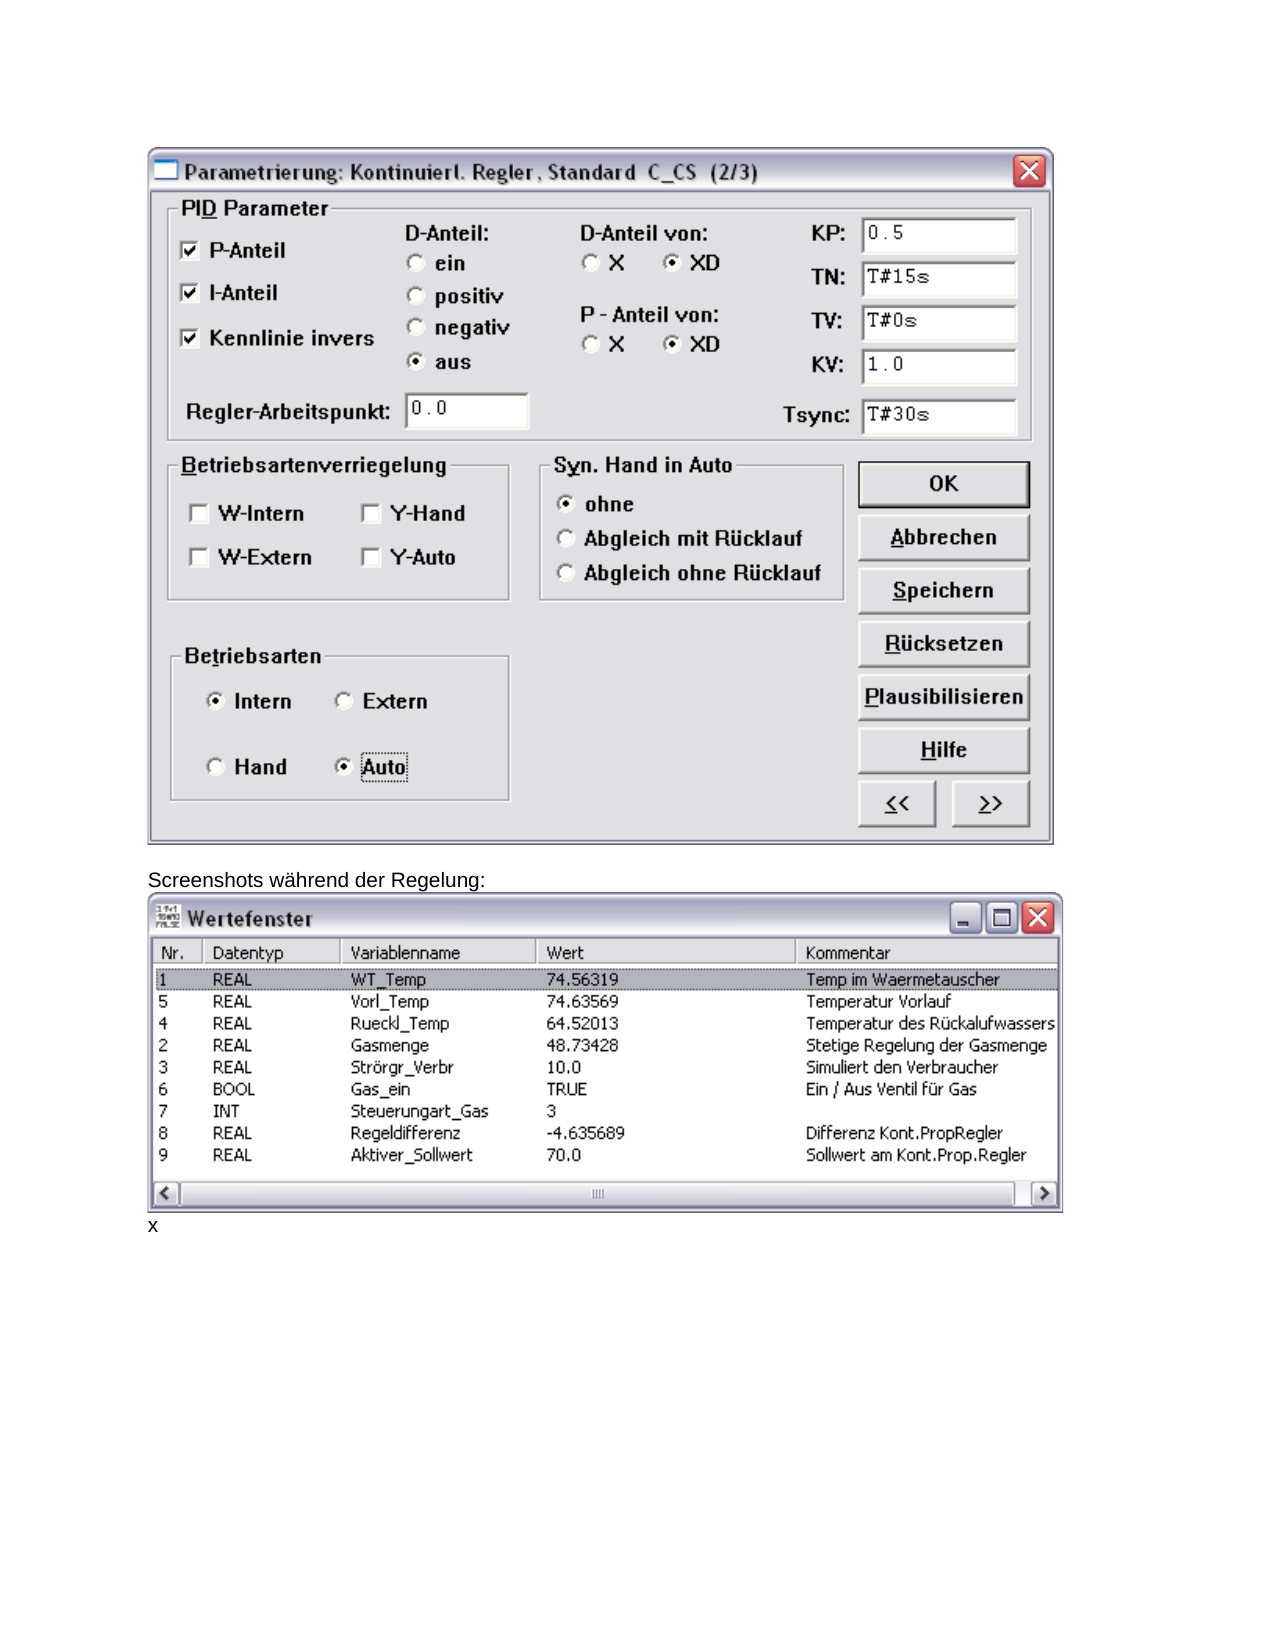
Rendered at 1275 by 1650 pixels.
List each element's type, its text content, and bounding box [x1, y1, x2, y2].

text Screenshots während der Regelung: [148, 868, 1127, 892]
picture [147, 147, 1054, 845]
picture [147, 892, 1064, 1213]
text x [148, 1213, 1127, 1237]
